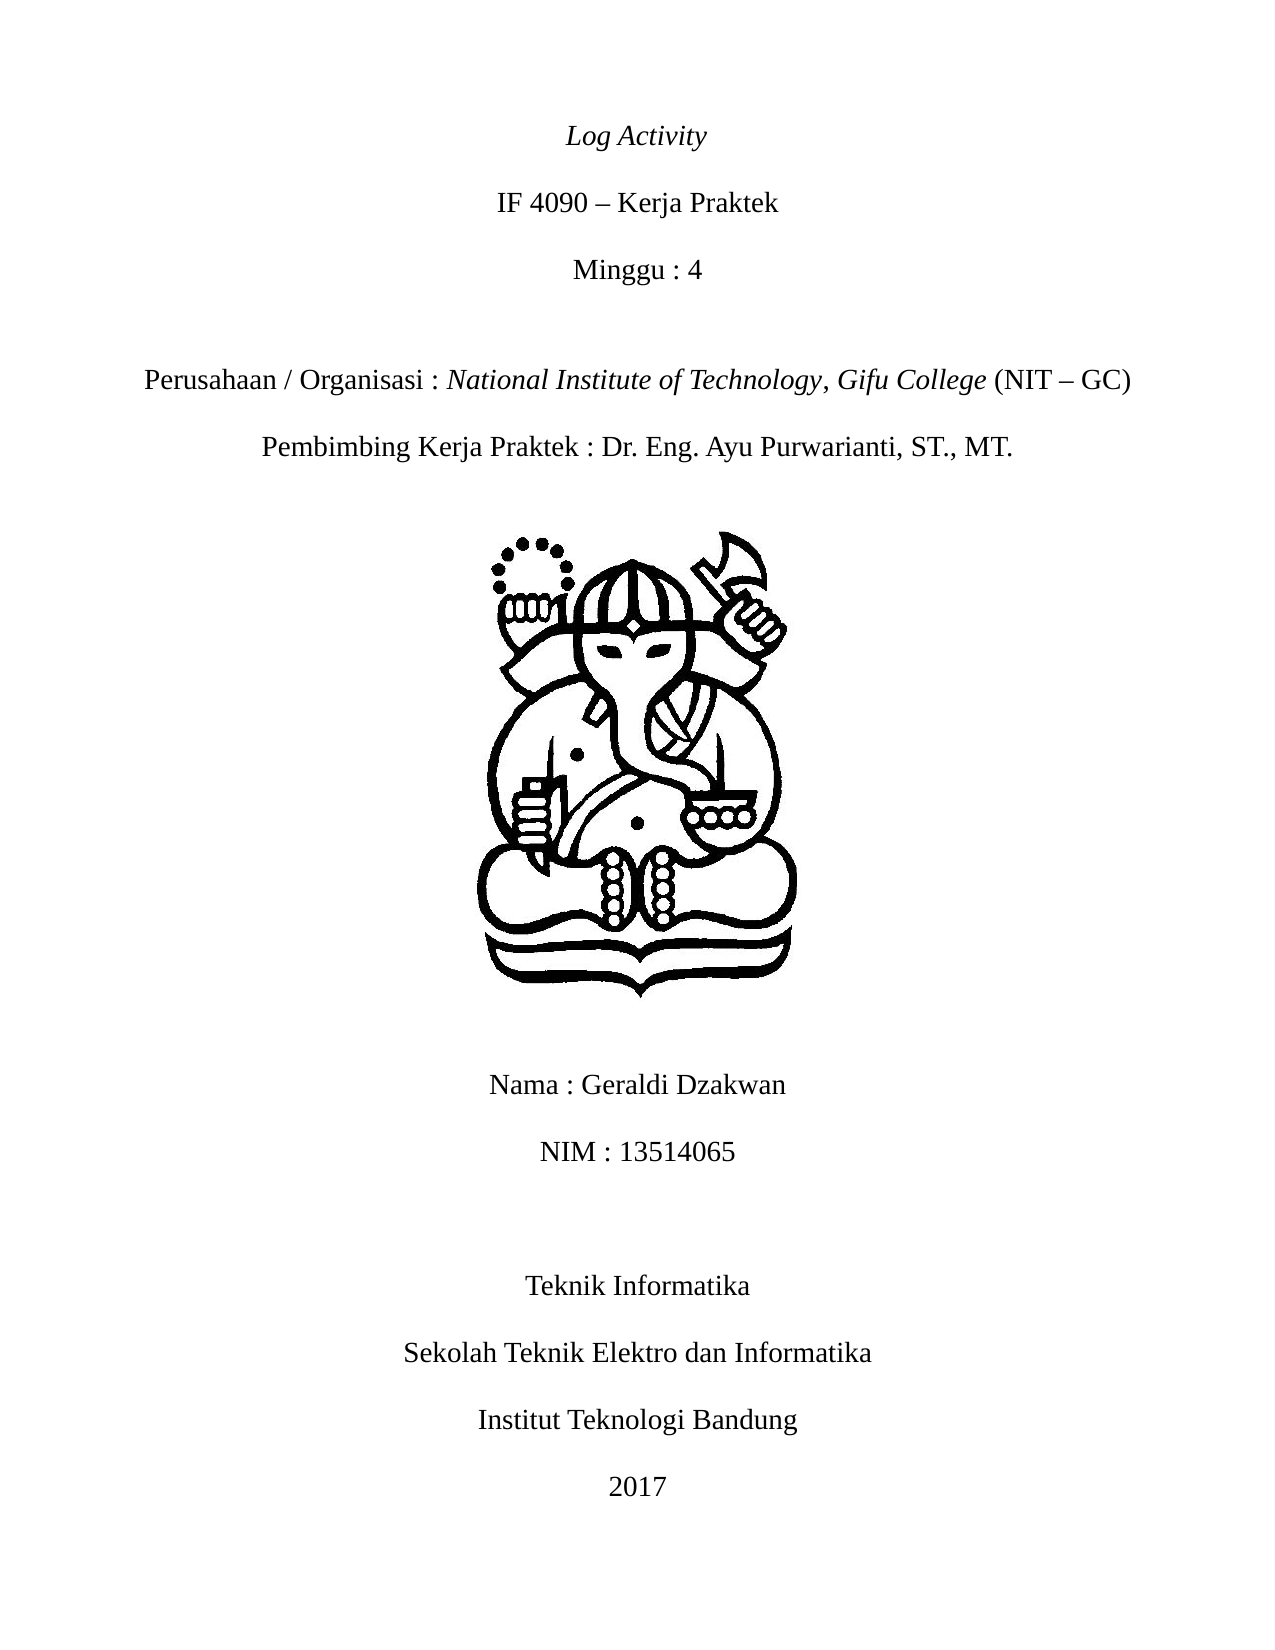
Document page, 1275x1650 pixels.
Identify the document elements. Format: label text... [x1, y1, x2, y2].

text Teknik Informatika [118, 1268, 1157, 1302]
text IF 4090 – Kerja Praktek [118, 185, 1157, 219]
text Pembimbing Kerja Praktek : Dr. Eng. Ayu Purwarianti, ST., MT. [118, 429, 1157, 463]
text Institut Teknologi Bandung [118, 1402, 1157, 1436]
text Sekolah Teknik Elektro dan Informatika [118, 1335, 1157, 1369]
text Perusahaan / Organisasi : National Institute of Technology, Gifu College (NIT – GC) [118, 362, 1157, 396]
picture [443, 496, 832, 1018]
text Nama : Geraldi Dzakwan [118, 1067, 1157, 1100]
text Minggu : 4 [118, 252, 1157, 286]
text 2017 [118, 1469, 1157, 1503]
text NIM : 13514065 [118, 1134, 1157, 1167]
text Log Activity [118, 118, 1157, 152]
